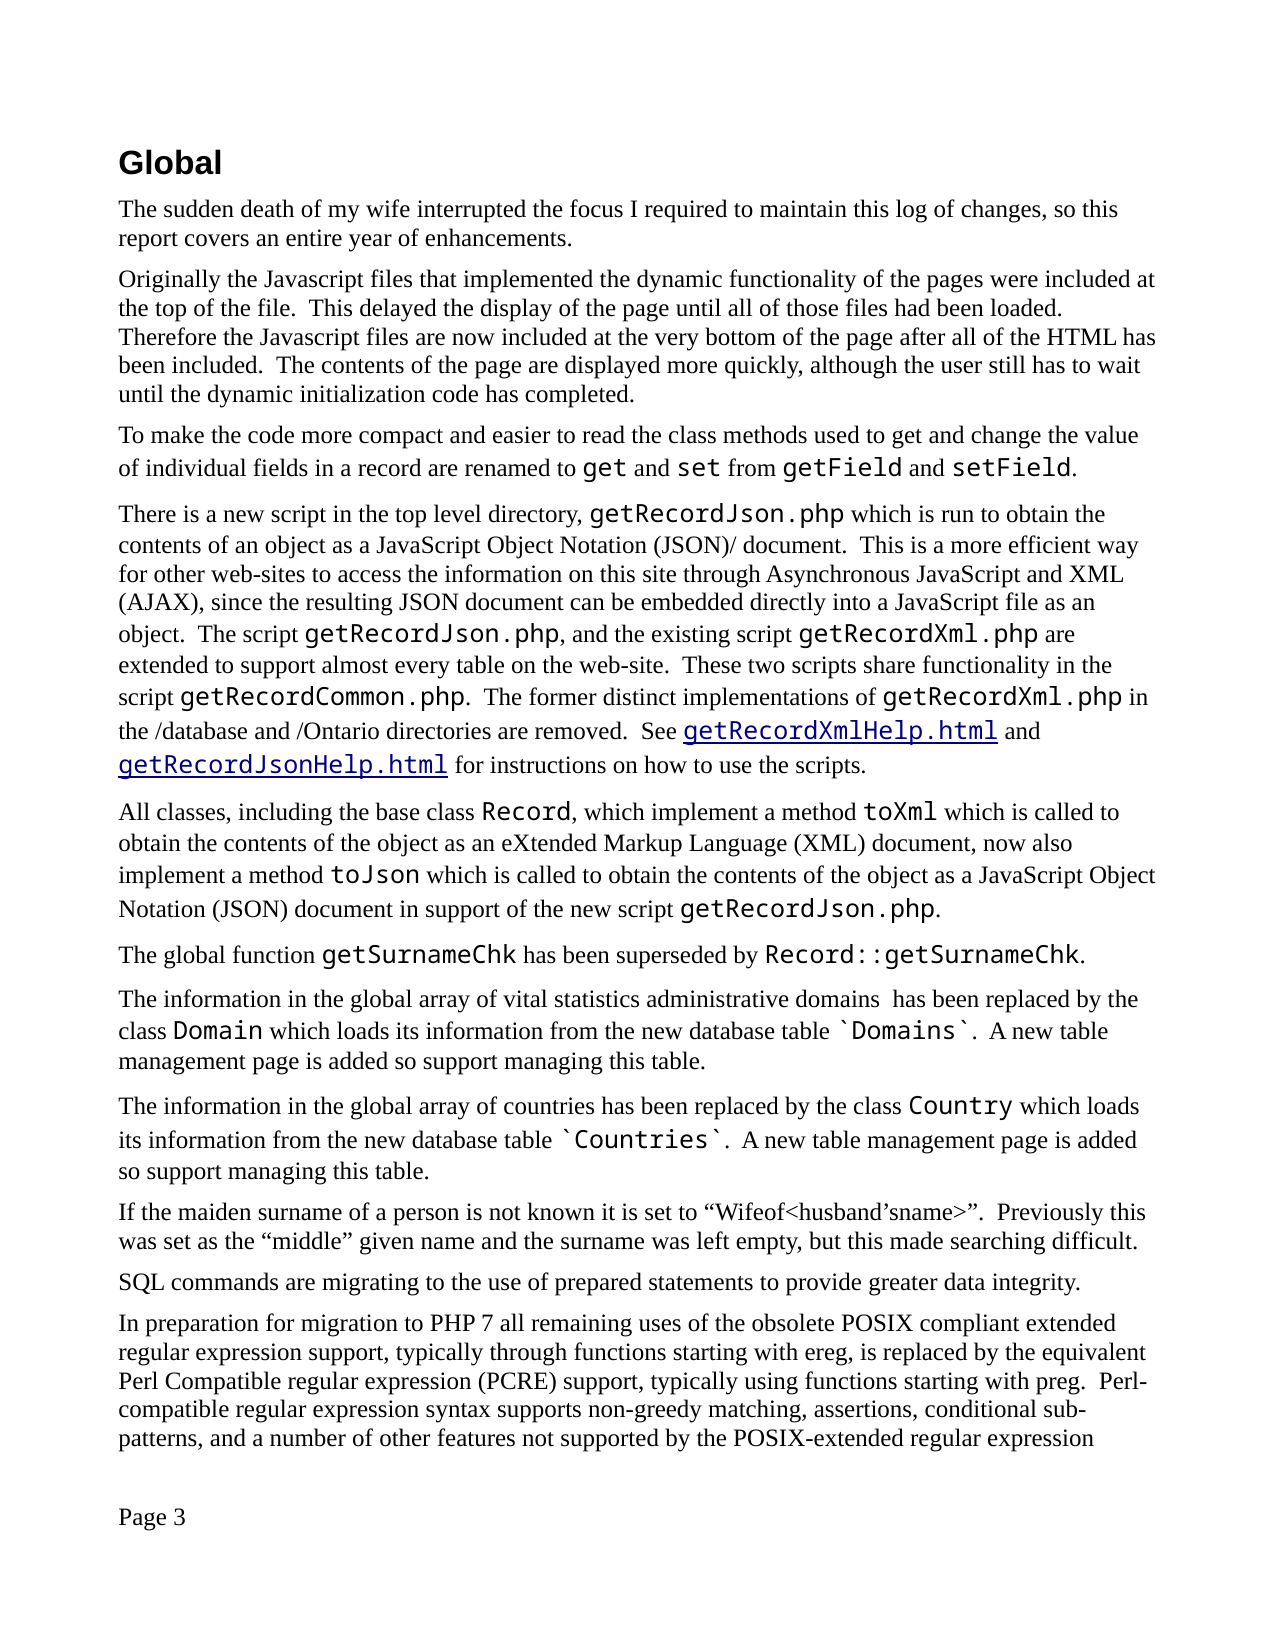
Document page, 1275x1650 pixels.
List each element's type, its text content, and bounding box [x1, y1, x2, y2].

text The global function getSurnameChk has been superseded by Record::getSurnameChk. [118, 937, 1157, 971]
text To make the code more compact and easier to read the class methods used to get and change the value of individual fields in a record are renamed to get and set from getField and setField. [118, 421, 1157, 483]
text The information in the global array of countries has been replaced by the class Country which loads its information from the new database table `Countries`. A new table management page is added so support managing this table. [118, 1088, 1157, 1184]
subtitle Global [118, 143, 1157, 182]
text There is a new script in the top level directory, getRecordJson.php which is run to obtain the contents of an object as a JavaScript Object Notation (JSON)/ document. This is a more efficient way for other web-sites to access the information on this site through Asynchronous JavaScript and XML (AJAX), since the resulting JSON document can be embedded directly into a JavaScript file as an object. The script getRecordJson.php, and the existing script getRecordXml.php are extended to support almost every table on the web-site. These two scripts share functionality in the script getRecordCommon.php. The former distinct implementations of getRecordXml.php in the /database and /Ontario directories are removed. See getRecordXmlHelp.html and getRecordJsonHelp.html for instructions on how to use the scripts. [118, 496, 1157, 781]
text Originally the Javascript files that implemented the dynamic functionality of the pages were included at the top of the file. This delayed the display of the page until all of those files had been loaded. Therefore the Javascript files are now included at the very bottom of the page after all of the HTML has been included. The contents of the page are displayed more quickly, although the user still has to wait until the dynamic initialization code has completed. [118, 264, 1157, 408]
text The sudden death of my wife interrupted the focus I required to maintain this log of changes, so this report covers an entire year of enhancements. [118, 194, 1157, 252]
text In preparation for migration to PHP 7 all remaining uses of the obsolete POSIX compliant extended regular expression support, typically through functions starting with ereg, is replaced by the equivalent Perl Compatible regular expression (PCRE) support, typically using functions starting with preg. Perl-compatible regular expression syntax supports non-greedy matching, assertions, conditional sub-patterns, and a number of other features not supported by the POSIX-extended regular expression [118, 1308, 1157, 1452]
text If the maiden surname of a person is not known it is set to “Wifeof<husband’sname>”. Previously this was set as the “middle” given name and the surname was left empty, but this made searching difficult. [118, 1197, 1157, 1254]
text All classes, including the base class Record, which implement a method toXml which is called to obtain the contents of the object as an eXtended Markup Language (XML) document, now also implement a method toJson which is called to obtain the contents of the object as a JavaScript Object Notation (JSON) document in support of the new script getRecordJson.php. [118, 794, 1157, 924]
text The information in the global array of vital statistics administrative domains has been replaced by the class Domain which loads its information from the new database table `Domains`. A new table management page is added so support managing this table. [118, 984, 1157, 1075]
text SQL commands are migrating to the use of prepared statements to provide greater data integrity. [118, 1267, 1157, 1296]
